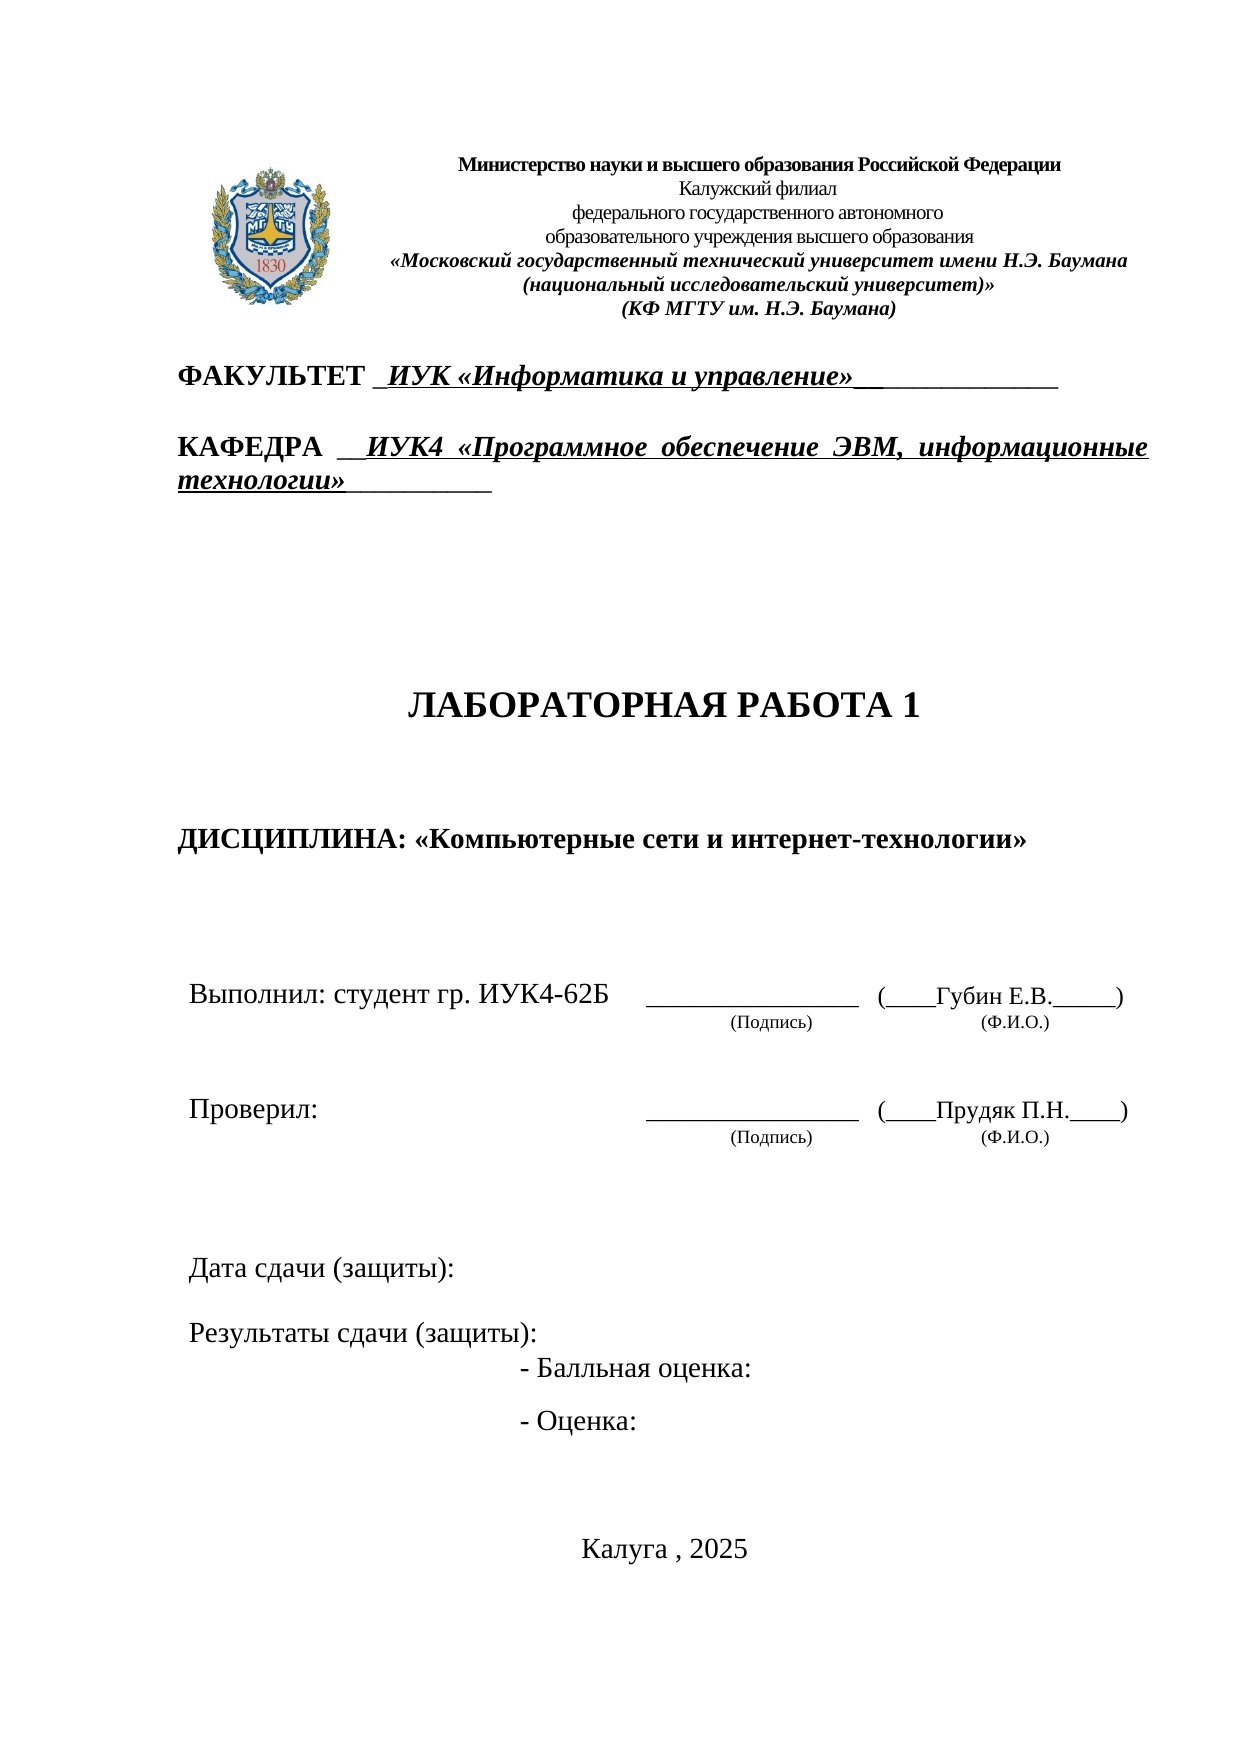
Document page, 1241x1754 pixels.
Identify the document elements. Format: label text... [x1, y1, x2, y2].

table_cell Проверил: [177, 1070, 635, 1185]
text ФАКУЛЬТЕТ _ИУК «Информатика и управление»______________ [177, 358, 1152, 391]
table_header [189, 152, 354, 320]
text Калуга , 2025 [177, 1532, 1152, 1565]
picture [211, 167, 331, 305]
table_cell [177, 1350, 508, 1464]
table_header Министерство науки и высшего образования Российской Федерации Калужский филиал федерального государственного автономного образовательного учреждения высшего образования «Московский государственный технический университет имени Н.Э. Баумана (национальный исследовательский университет)» (КФ МГТУ им. Н.Э. Баумана) [354, 152, 1166, 320]
text КАФЕДРА __ИУК4 «Программное обеспечение ЭВМ, информационные технологии»__________ [177, 429, 1152, 496]
table_cell _________________ (____Прудяк П.Н.____) (Подпись) (Ф.И.О.) [635, 1070, 1174, 1185]
table_header _________________ (____Губин Е.В._____) (Подпись) (Ф.И.О.) [635, 956, 1174, 1070]
table_header Выполнил: студент гр. ИУК4-62Б [177, 956, 635, 1070]
text ДИСЦИПЛИНА: «Компьютерные сети и интернет-технологии» [177, 822, 1152, 855]
text ЛАБОРАТОРНАЯ РАБОТА 1 [177, 683, 1152, 726]
table_cell - Балльная оценка: - Оценка: [508, 1350, 1174, 1464]
table_cell Дата сдачи (защиты): Результаты сдачи (защиты): [177, 1185, 1174, 1350]
